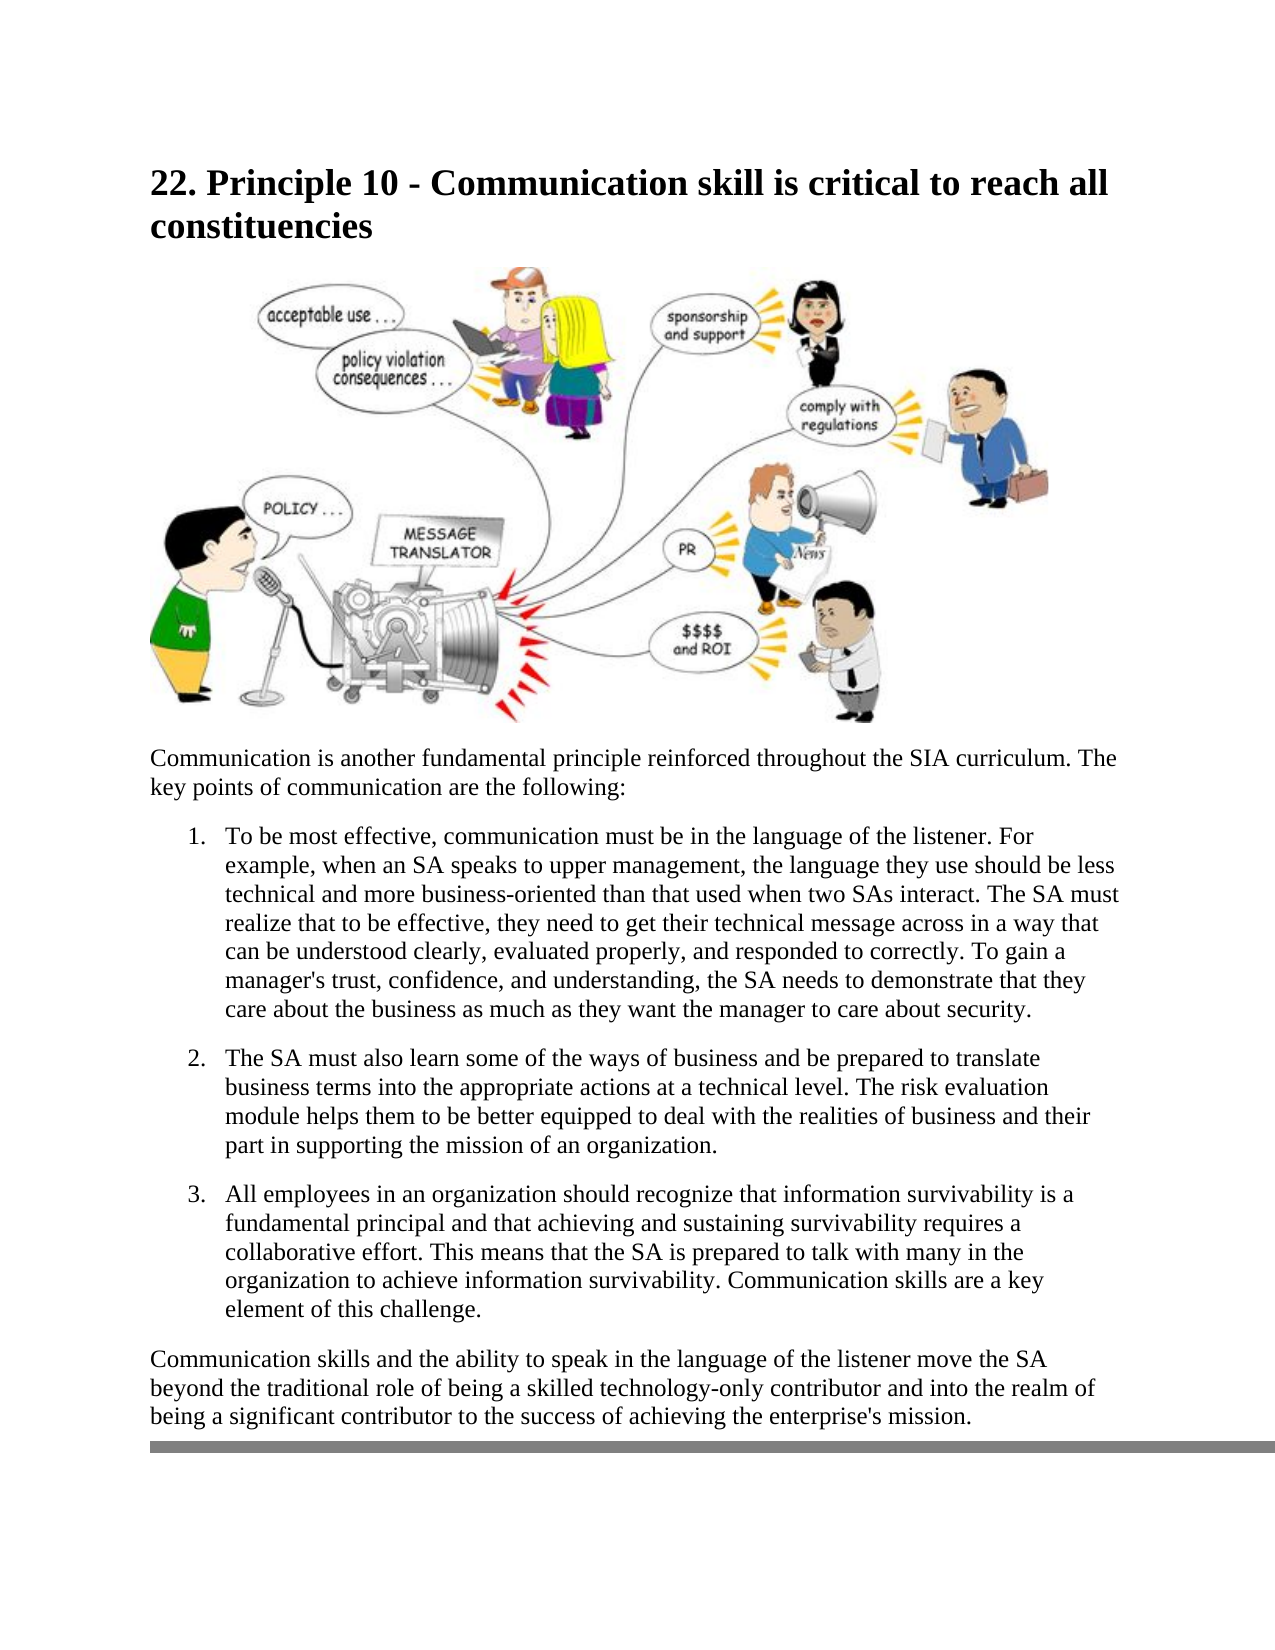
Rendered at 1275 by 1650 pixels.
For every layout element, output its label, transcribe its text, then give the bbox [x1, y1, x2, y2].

subtitle 22. Principle 10 - Communication skill is critical to reach all constituencies [150, 160, 1125, 247]
text Communication skills and the ability to speak in the language of the listener move the SA beyond the traditional role of being a skilled technology-only contributor and into the realm of being a significant contributor to the success of achieving the enterprise's mission. [150, 1344, 1125, 1430]
list All employees in an organization should recognize that information survivability is a fundamental principal and that achieving and sustaining survivability requires a collaborative effort. This means that the SA is prepared to talk with many in the organization to achieve information survivability. Communication skills are a key element of this challenge. [187, 1179, 1125, 1323]
list The SA must also learn some of the ways of business and be prepared to translate business terms into the appropriate actions at a technical level. The risk evaluation module helps them to be better equipped to deal with the realities of business and their part in supporting the mission of an organization. [187, 1043, 1125, 1158]
text Communication is another fundamental principle reinforced throughout the SIA curriculum. The key points of communication are the following: [150, 743, 1125, 801]
list To be most effective, communication must be in the language of the listener. For example, when an SA speaks to upper management, the language they use should be less technical and more business-oriented than that used when two SAs interact. The SA must realize that to be effective, they need to get their technical message across in a way that can be understood clearly, evaluated properly, and responded to correctly. To gain a manager's trust, confidence, and understanding, the SA needs to demonstrate that they care about the business as much as they want the manager to care about security. [187, 821, 1125, 1023]
